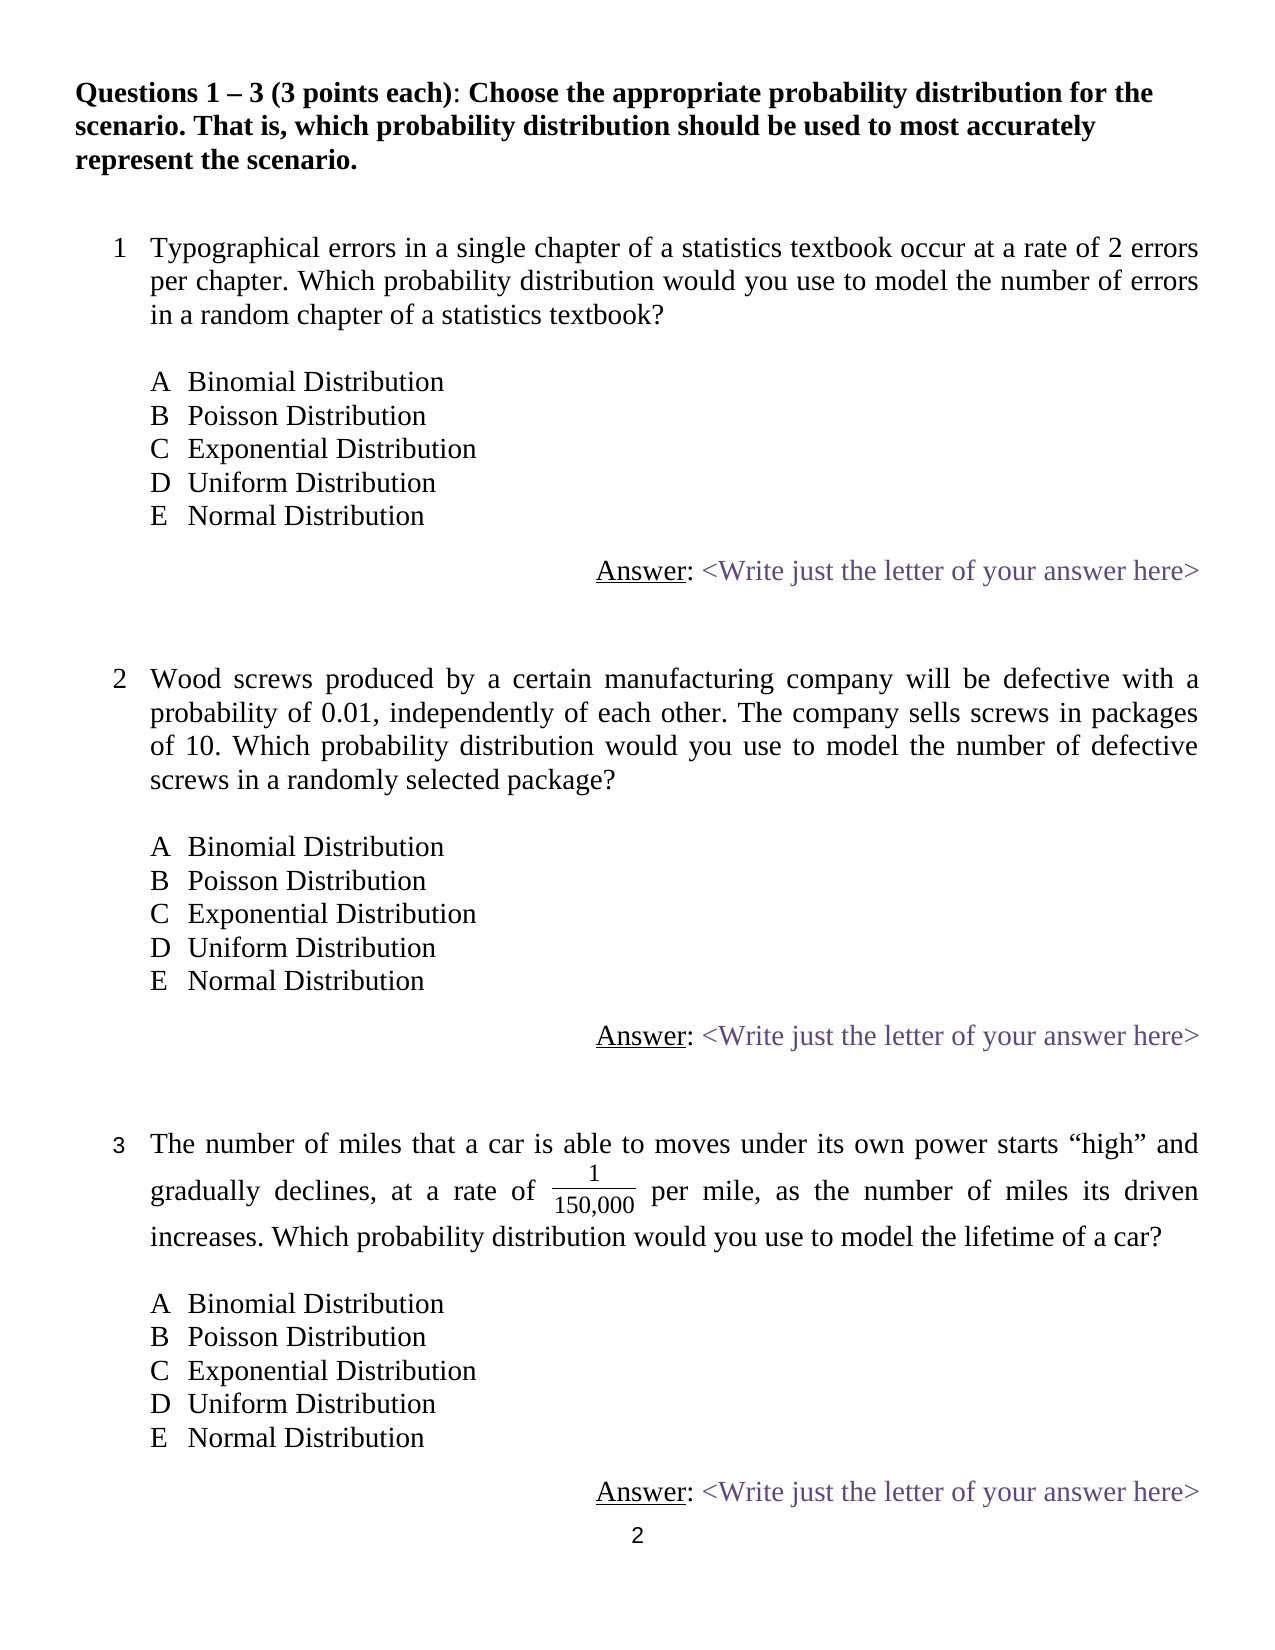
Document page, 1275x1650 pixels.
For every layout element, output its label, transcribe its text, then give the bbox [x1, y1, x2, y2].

list Wood screws produced by a certain manufacturing company will be defective with a probability of 0.01, independently of each other. The company sells screws in packages of 10. Which probability distribution would you use to model the number of defective screws in a randomly selected package? [112, 661, 1200, 796]
text Questions 1 – 3 (3 points each): Choose the appropriate probability distribution for the scenario. That is, which probability distribution should be used to most accurately represent the scenario. [75, 75, 1200, 176]
list Normal Distribution [150, 1420, 1200, 1454]
list Exponential Distribution [150, 1353, 1200, 1387]
list Poisson Distribution [150, 863, 1200, 896]
text Answer: <Write just the letter of your answer here> [75, 1018, 1200, 1051]
list Exponential Distribution [150, 896, 1200, 930]
list Normal Distribution [150, 963, 1200, 997]
list Uniform Distribution [150, 930, 1200, 963]
list Poisson Distribution [150, 398, 1200, 431]
text Answer: <Write just the letter of your answer here> [75, 1474, 1200, 1508]
list Binomial Distribution [150, 364, 1200, 398]
list Typographical errors in a single chapter of a statistics textbook occur at a rate of 2 errors per chapter. Which probability distribution would you use to model the number of errors in a random chapter of a statistics textbook? [112, 230, 1200, 331]
list The number of miles that a car is able to moves under its own power starts “high” and gradually declines, at a rate of per mile, as the number of miles its driven increases. Which probability distribution would you use to model the lifetime of a car? [112, 1126, 1200, 1252]
text Answer: <Write just the letter of your answer here> [75, 553, 1200, 586]
list Binomial Distribution [150, 1286, 1200, 1319]
list Poisson Distribution [150, 1319, 1200, 1353]
list Binomial Distribution [150, 829, 1200, 863]
list Uniform Distribution [150, 465, 1200, 498]
list Normal Distribution [150, 498, 1200, 532]
list Uniform Distribution [150, 1387, 1200, 1420]
list Exponential Distribution [150, 431, 1200, 465]
